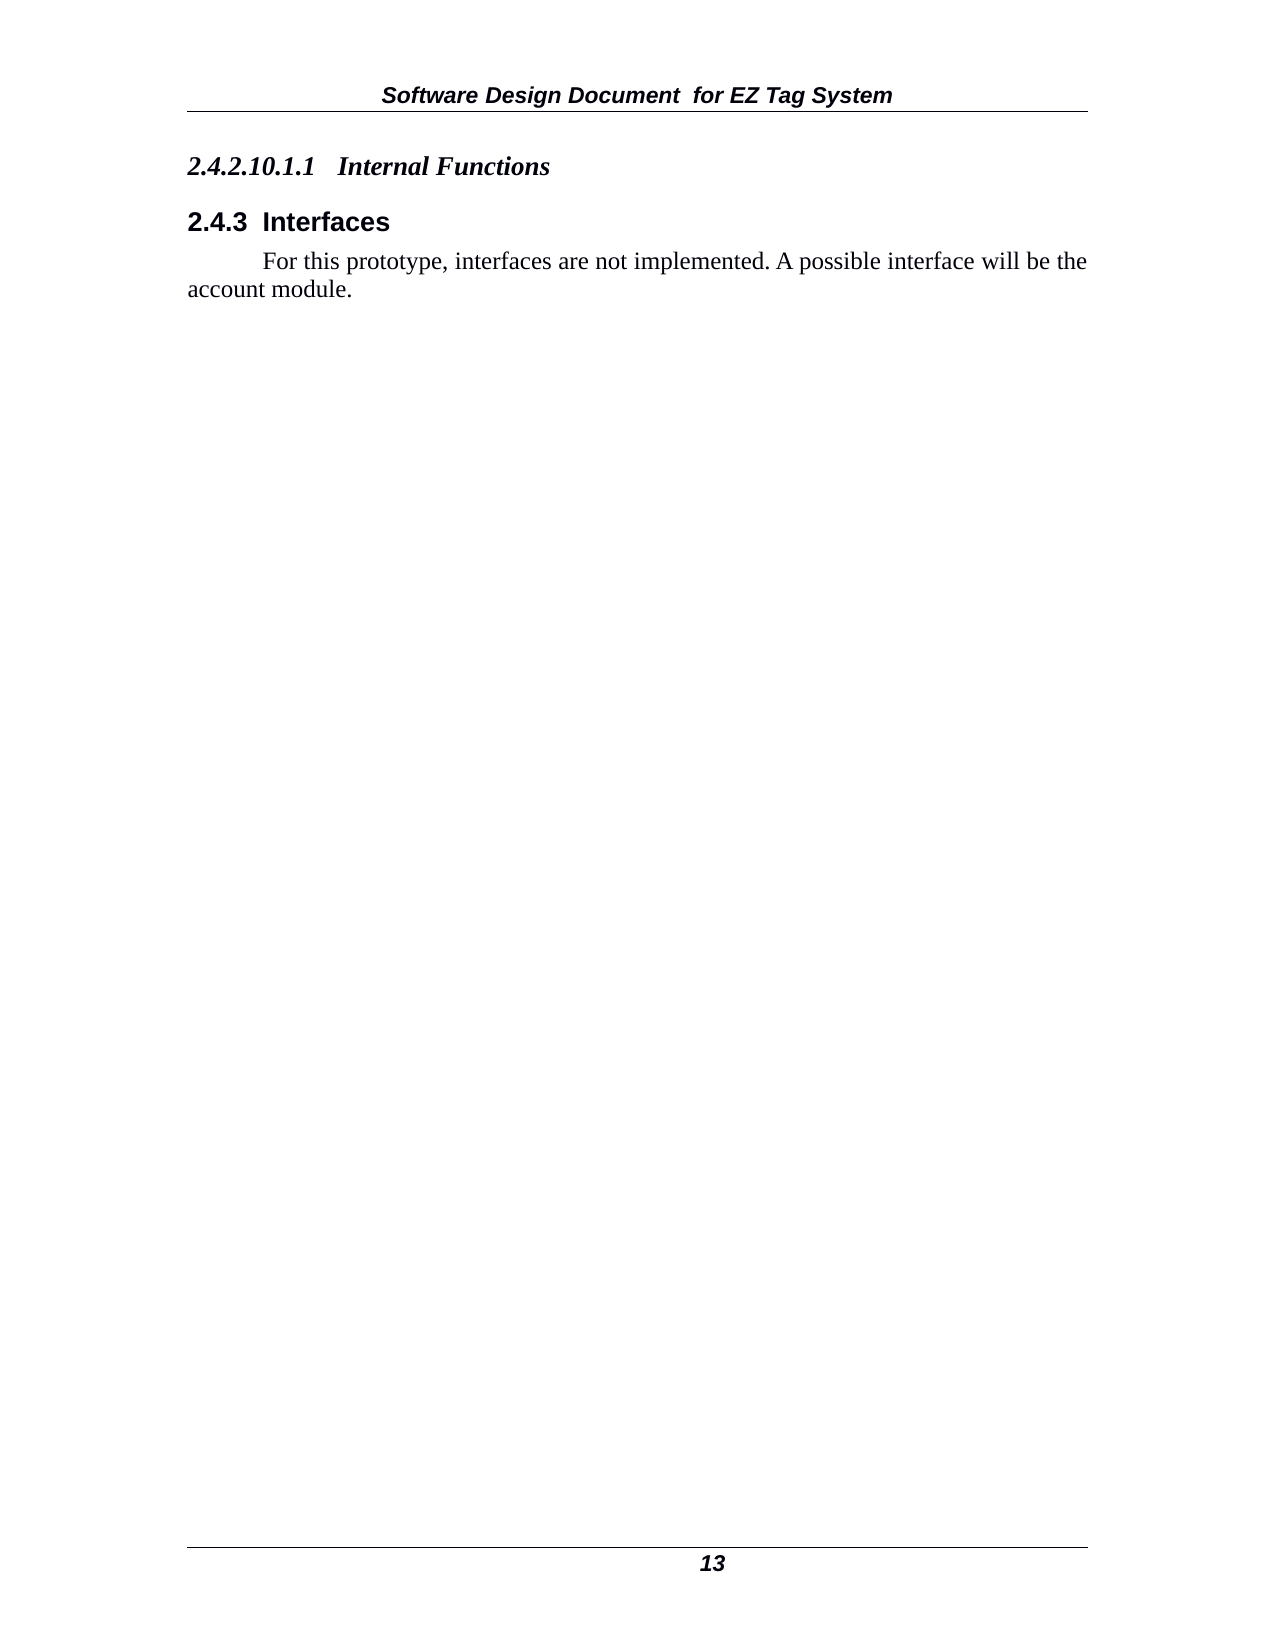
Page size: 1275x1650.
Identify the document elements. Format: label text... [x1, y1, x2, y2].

text For this prototype, interfaces are not implemented. A possible interface will be the account module. [187, 246, 1088, 303]
subtitle Internal Functions [187, 150, 1088, 181]
subtitle Interfaces [187, 206, 1088, 237]
